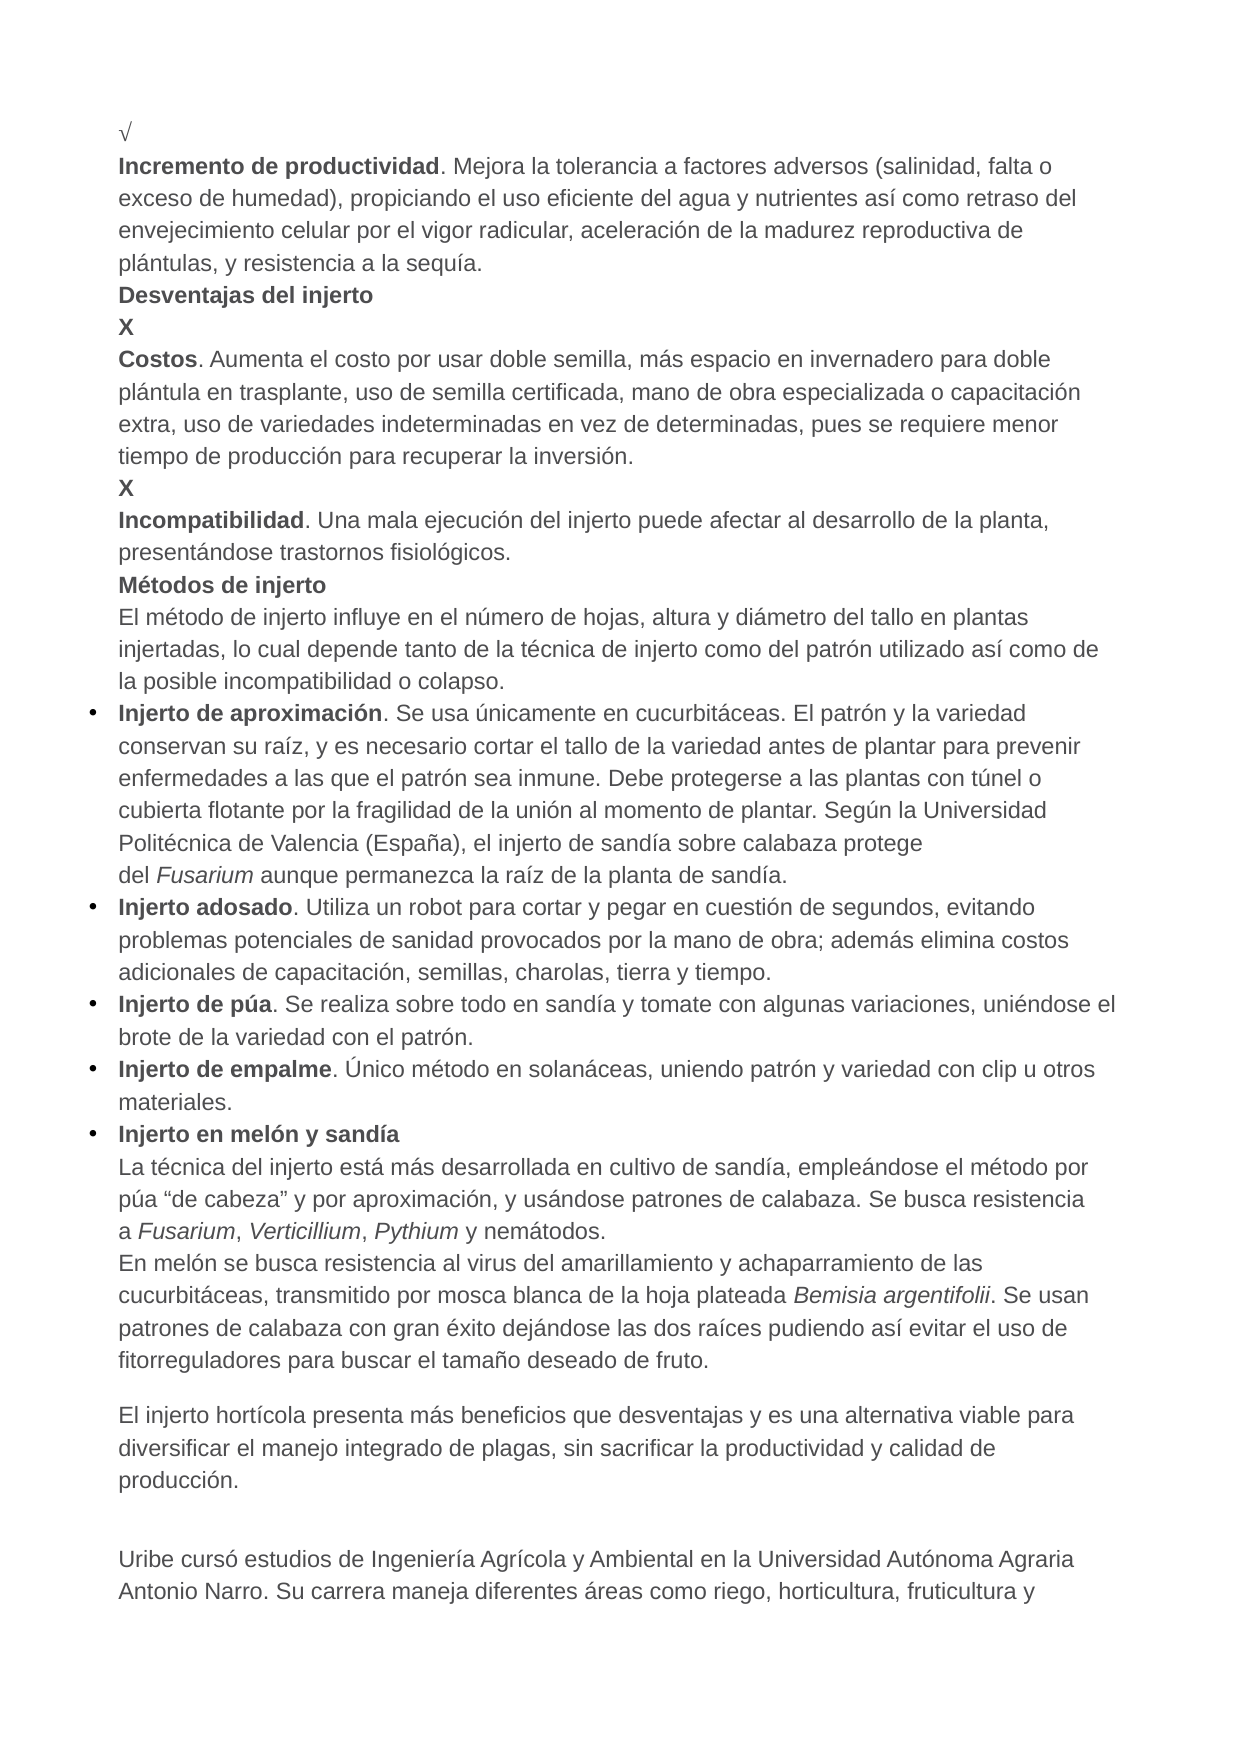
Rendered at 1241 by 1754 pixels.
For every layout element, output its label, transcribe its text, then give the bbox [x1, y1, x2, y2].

text Costos. Aumenta el costo por usar doble semilla, más espacio en invernadero para doble plántula en trasplante, uso de semilla certificada, mano de obra especializada o capacitación extra, uso de variedades indeterminadas en vez de determinadas, pues se requiere menor tiempo de producción para recuperar la inversión. [118, 346, 1122, 469]
text Uribe cursó estudios de Ingeniería Agrícola y Ambiental en la Universidad Autónoma Agraria Antonio Narro. Su carrera maneja diferentes áreas como riego, horticultura, fruticultura y [118, 1545, 1122, 1604]
text Incompatibilidad. Una mala ejecución del injerto puede afectar al desarrollo de la planta, presentándose trastornos fisiológicos. [118, 507, 1122, 566]
text Incremento de productividad. Mejora la tolerancia a factores adversos (salinidad, falta o exceso de humedad), propiciando el uso eficiente del agua y nutrientes así como retraso del envejecimiento celular por el vigor radicular, aceleración de la madurez reproductiva de plántulas, y resistencia a la sequía. [118, 153, 1122, 276]
list Injerto adosado. Utiliza un robot para cortar y pegar en cuestión de segundos, evitando problemas potenciales de sanidad provocados por la mano de obra; además elimina costos adicionales de capacitación, semillas, charolas, tierra y tiempo. [118, 893, 1122, 985]
list Injerto de aproximación. Se usa únicamente en cucurbitáceas. El patrón y la variedad conservan su raíz, y es necesario cortar el tallo de la variedad antes de plantar para prevenir enfermedades a las que el patrón sea inmune. Debe protegerse a las plantas con túnel o cubierta flotante por la fragilidad de la unión al momento de plantar. Según la Universidad Politécnica de Valencia (España), el injerto de sandía sobre calabaza protege del Fusarium aunque permanezca la raíz de la planta de sandía. [118, 700, 1122, 888]
list Injerto de empalme. Único método en solanáceas, uniendo patrón y variedad con clip u otros materiales. [118, 1055, 1122, 1115]
text El injerto hortícola presenta más beneficios que desventajas y es una alternativa viable para diversificar el manejo integrado de plagas, sin sacrificar la productividad y calidad de producción. [118, 1402, 1122, 1493]
text √ [118, 118, 1122, 147]
list Injerto de púa. Se realiza sobre todo en sandía y tomate con algunas variaciones, uniéndose el brote de la variedad con el patrón. [118, 991, 1122, 1050]
text X [118, 313, 1122, 340]
text Desventajas del injerto [118, 281, 1122, 308]
text Métodos de injerto El método de injerto influye en el número de hojas, altura y diámetro del tallo en plantas injertadas, lo cual depende tanto de la técnica de injerto como del patrón utilizado así como de la posible incompatibilidad o colapso. [118, 571, 1122, 694]
list Injerto en melón y sandía [118, 1120, 1122, 1148]
text X [118, 474, 1122, 501]
text En melón se busca resistencia al virus del amarillamiento y achaparramiento de las cucurbitáceas, transmitido por mosca blanca de la hoja plateada Bemisia argentifolii. Se usan patrones de calabaza con gran éxito dejándose las dos raíces pudiendo así evitar el uso de fitorreguladores para buscar el tamaño deseado de fruto. [118, 1250, 1122, 1373]
text La técnica del injerto está más desarrollada en cultivo de sandía, empleándose el método por púa “de cabeza” y por aproximación, y usándose patrones de calabaza. Se busca resistencia a Fusarium, Verticillium, Pythium y nemátodos. [118, 1153, 1122, 1244]
